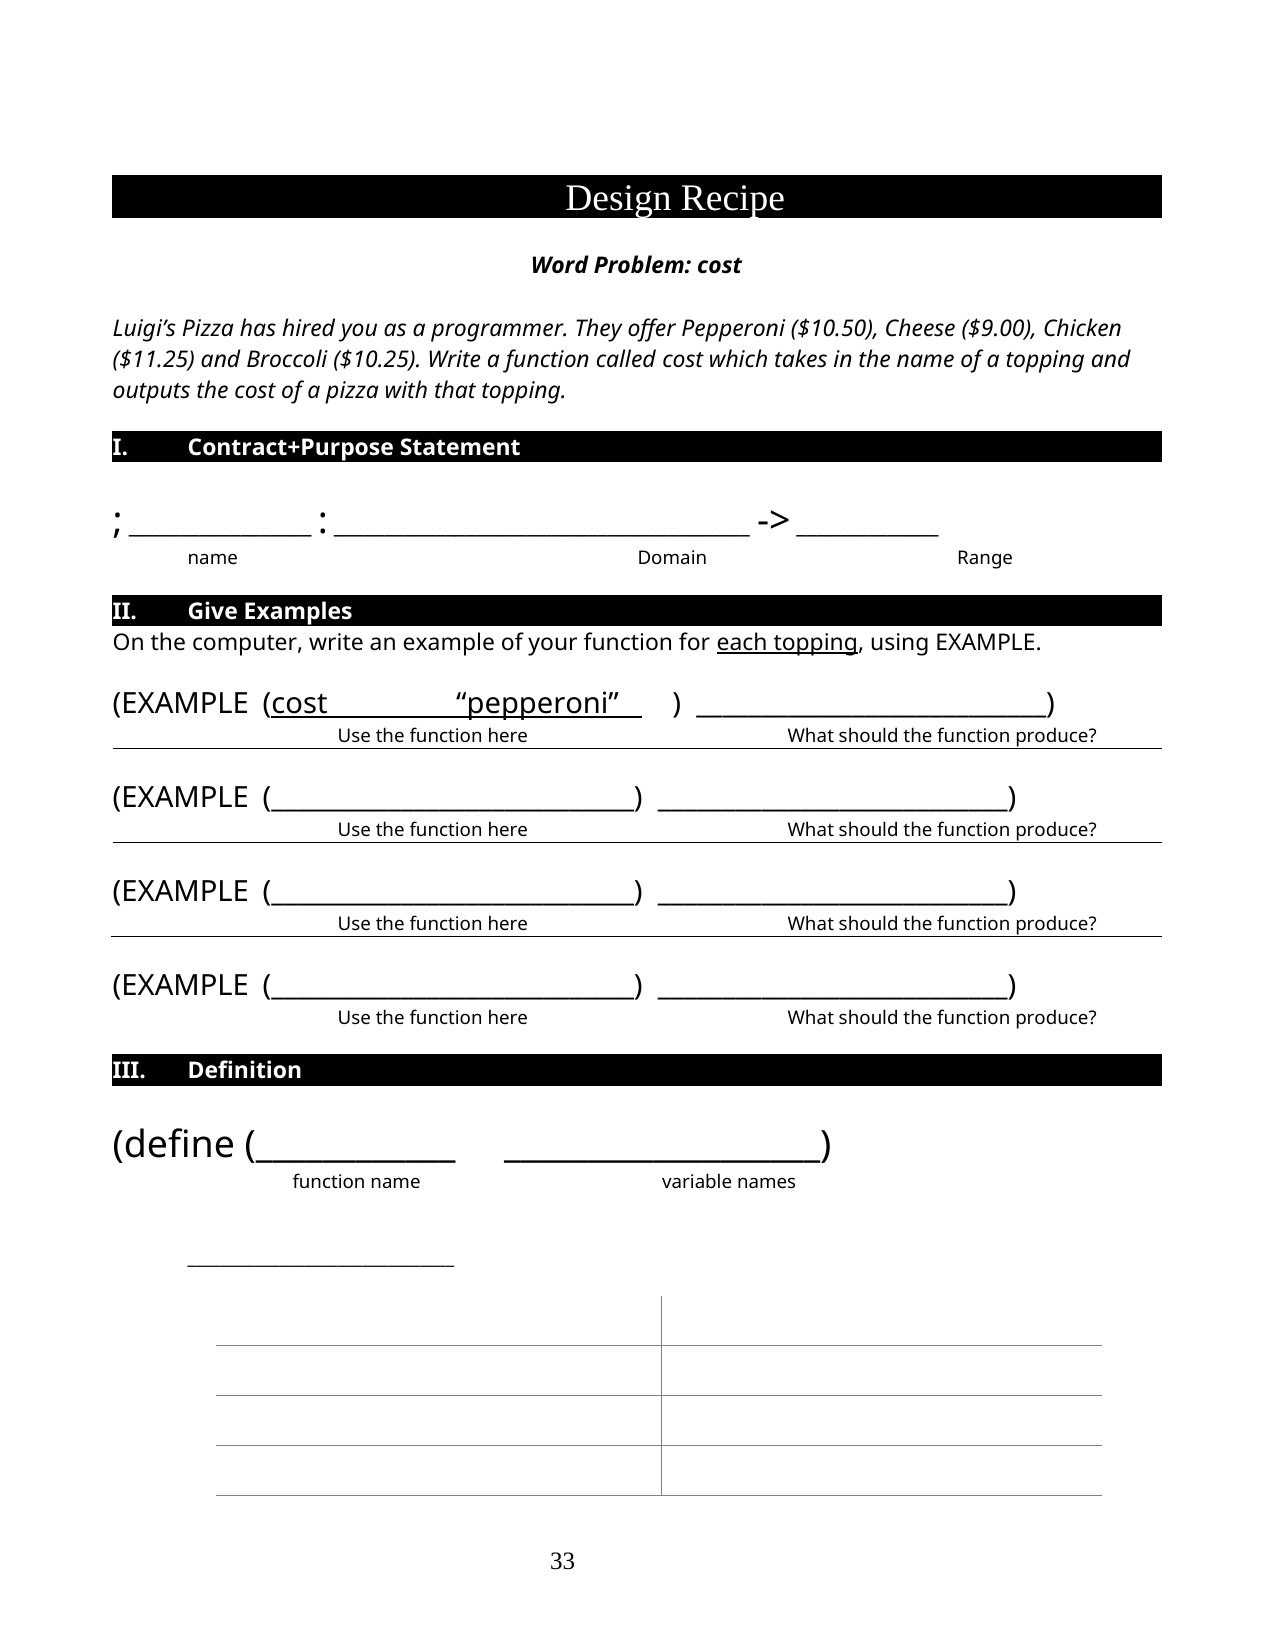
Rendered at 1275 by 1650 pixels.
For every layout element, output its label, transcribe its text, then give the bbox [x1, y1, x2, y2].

subtitle Design Recipe [112, 175, 1162, 218]
text Use the function here What should the function produce? [112, 1004, 1162, 1029]
text Use the function here What should the function produce? [112, 910, 1162, 936]
subtitle Definition [112, 1054, 1162, 1086]
text name Domain Range [112, 544, 1162, 570]
table_cell [216, 1346, 661, 1395]
table_cell [662, 1446, 1102, 1495]
text ________________________________ [112, 1244, 1162, 1270]
table_header [662, 1296, 1102, 1345]
text Use the function here What should the function produce? [112, 722, 1162, 748]
table_cell [662, 1396, 1102, 1445]
subtitle Give Examples [112, 595, 1162, 626]
subtitle Contract+Purpose Statement [112, 431, 1162, 462]
text (define (____________ ___________________) [112, 1117, 1162, 1168]
text (EXAMPLE (____________________________) ___________________________) [112, 870, 1162, 910]
text On the computer, write an example of your function for each topping, using EXAMPLE. [112, 626, 1162, 657]
text function name variable names [112, 1168, 1162, 1193]
text ; __________________ : _________________________________________ -> ______________ [112, 493, 1162, 544]
table_cell [216, 1446, 661, 1495]
table_cell [216, 1396, 661, 1445]
table_cell [662, 1346, 1102, 1395]
text (EXAMPLE (cost “pepperoni” ) ___________________________) [112, 683, 1162, 722]
table_header [216, 1296, 661, 1345]
text Use the function here What should the function produce? [112, 816, 1162, 842]
text (EXAMPLE (____________________________) ___________________________) [112, 964, 1162, 1004]
text Luigi’s Pizza has hired you as a programmer. They offer Pepperoni ($10.50), Cheese ($9.00), Chicken ($11.25) and Broccoli ($10.25). Write a function called cost which takes in the name of a topping and outputs the cost of a pizza with that topping. [112, 312, 1162, 406]
text (EXAMPLE (____________________________) ___________________________) [112, 777, 1162, 816]
text Word Problem: cost [112, 249, 1162, 281]
